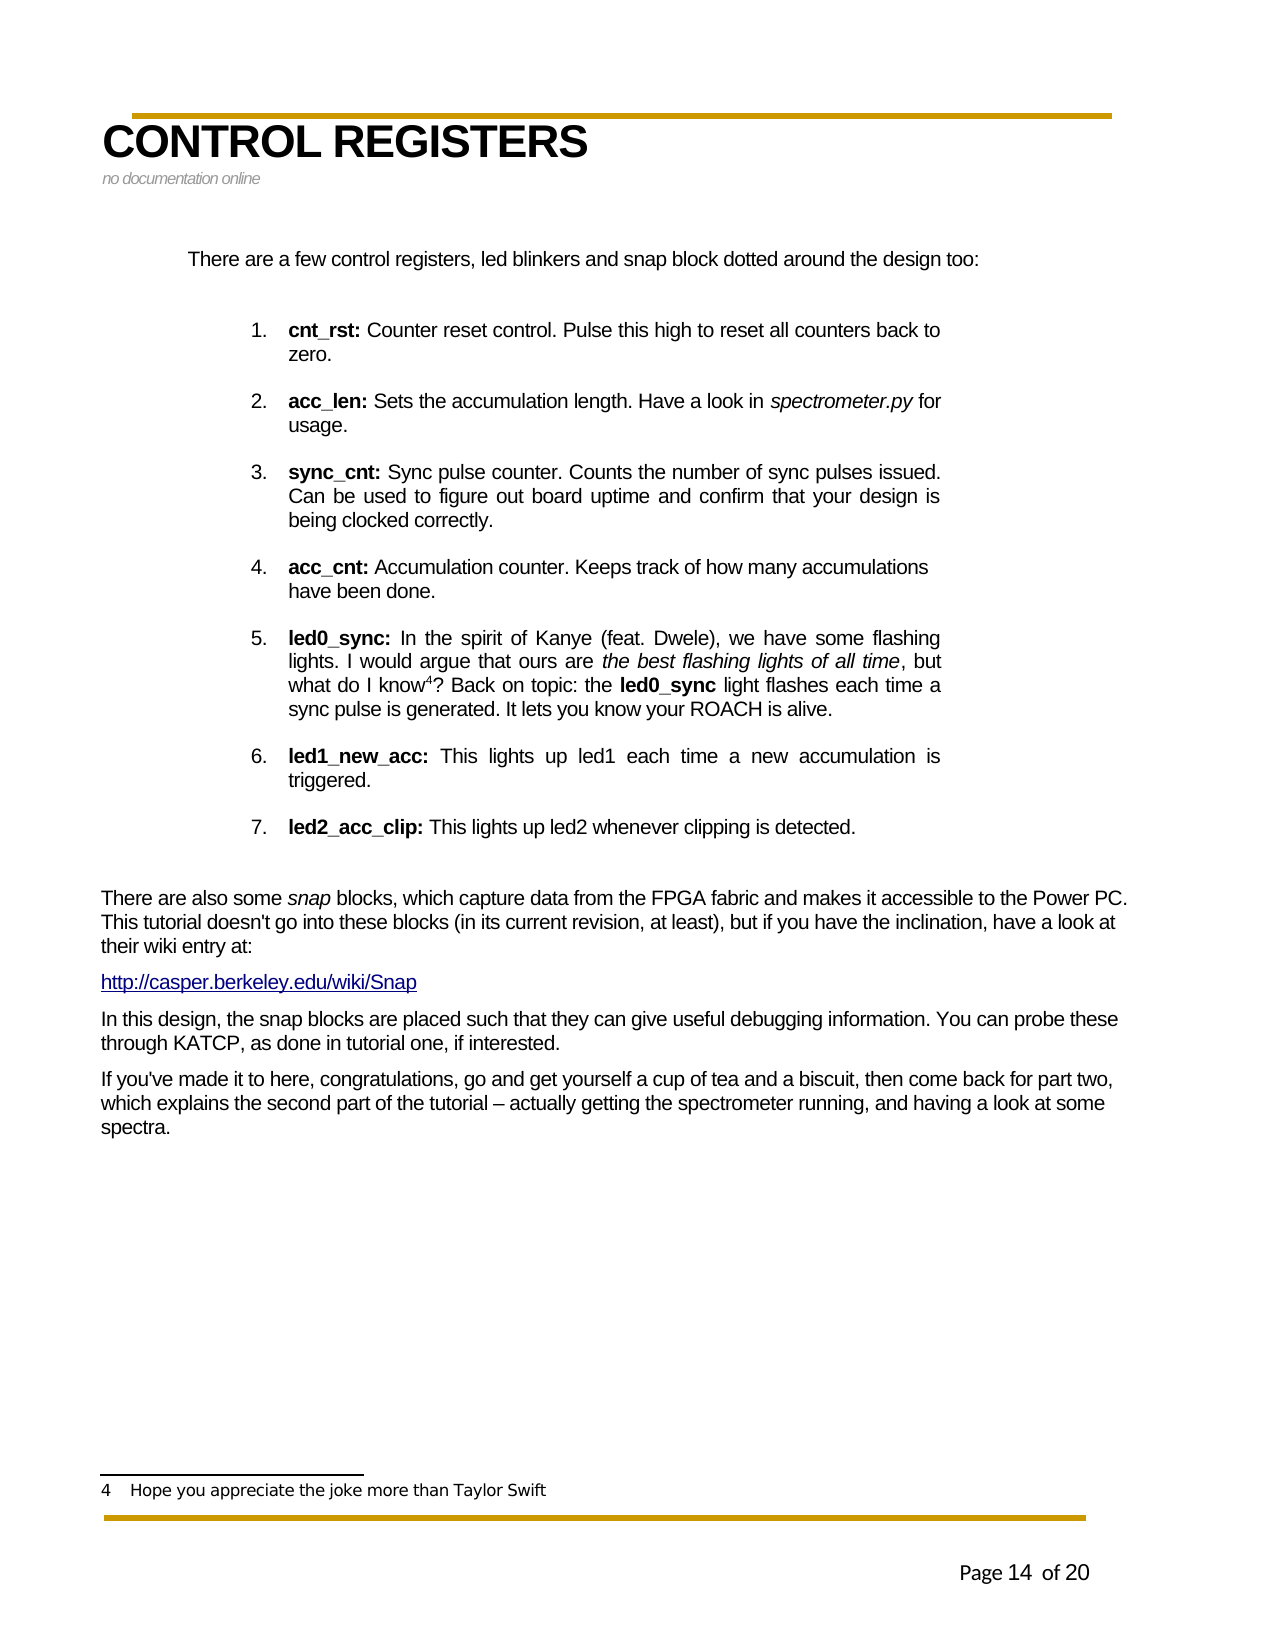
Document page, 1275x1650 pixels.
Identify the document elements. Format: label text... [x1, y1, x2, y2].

list acc_cnt: Accumulation counter. Keeps track of how many accumulations have been done. [251, 554, 941, 602]
text In this design, the snap blocks are placed such that they can give useful debugging information. You can probe these through KATCP, as done in tutorial one, if interested. [101, 1007, 1142, 1054]
text There are a few control registers, led blinkers and snap block dotted around the design too: [187, 247, 1062, 295]
list led1_new_acc: This lights up led1 each time a new accumulation is triggered. [251, 744, 941, 792]
list sync_cnt: Sync pulse counter. Counts the number of sync pulses issued. Can be used to figure out board uptime and confirm that your design is being clocked correctly. [251, 460, 941, 532]
subtitle CONTROL REGISTERS no documentation online [102, 114, 1149, 188]
list Hope you appreciate the joke more than Taylor Swift [101, 1481, 1149, 1500]
text There are also some snap blocks, which capture data from the FPGA fabric and makes it accessible to the Power PC. This tutorial doesn't go into these blocks (in its current revision, at least), but if you have the inclination, have a look at their wiki entry at: [101, 862, 1142, 958]
list led2_acc_clip: This lights up led2 whenever clipping is detected. [251, 815, 941, 839]
text If you've made it to here, congratulations, go and get yourself a cup of tea and a biscuit, then come back for part two, which explains the second part of the tutorial – actually getting the spectrometer running, and having a look at some spectra. [101, 1067, 1142, 1139]
text http://casper.berkeley.edu/wiki/Snap [101, 970, 1142, 994]
list acc_len: Sets the accumulation length. Have a look in spectrometer.py for usage. [251, 389, 941, 437]
list led0_sync: In the spirit of Kanye (feat. Dwele), we have some flashing lights. I would argue that ours are the best flashing lights of all time, but what do I know? Back on topic: the led0_sync light flashes each time a sync pulse is generated. It lets you know your ROACH is alive. [251, 625, 941, 721]
list cnt_rst: Counter reset control. Pulse this high to reset all counters back to zero. [251, 318, 941, 366]
